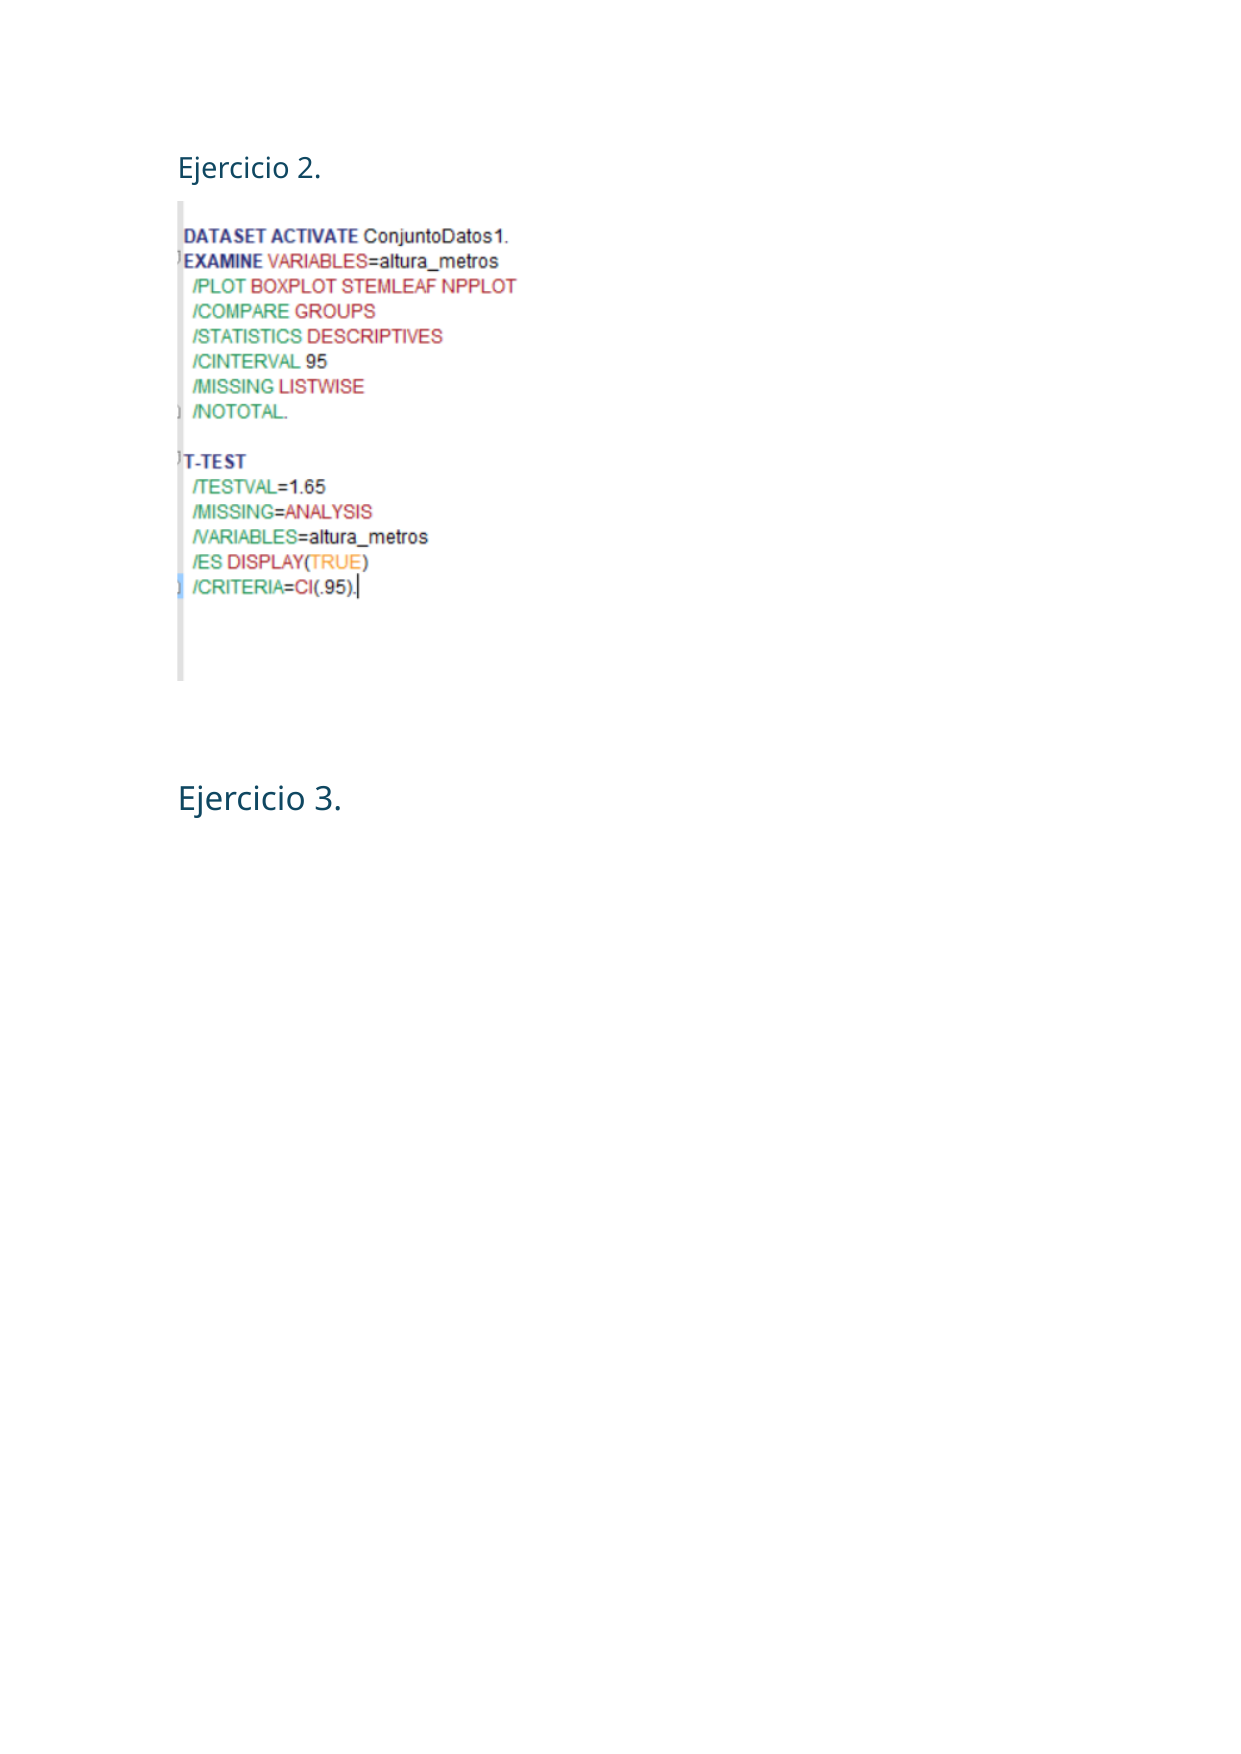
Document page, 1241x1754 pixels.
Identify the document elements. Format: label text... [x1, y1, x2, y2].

subtitle Ejercicio 2. [177, 148, 1063, 187]
subtitle Ejercicio 3. [177, 775, 1063, 820]
